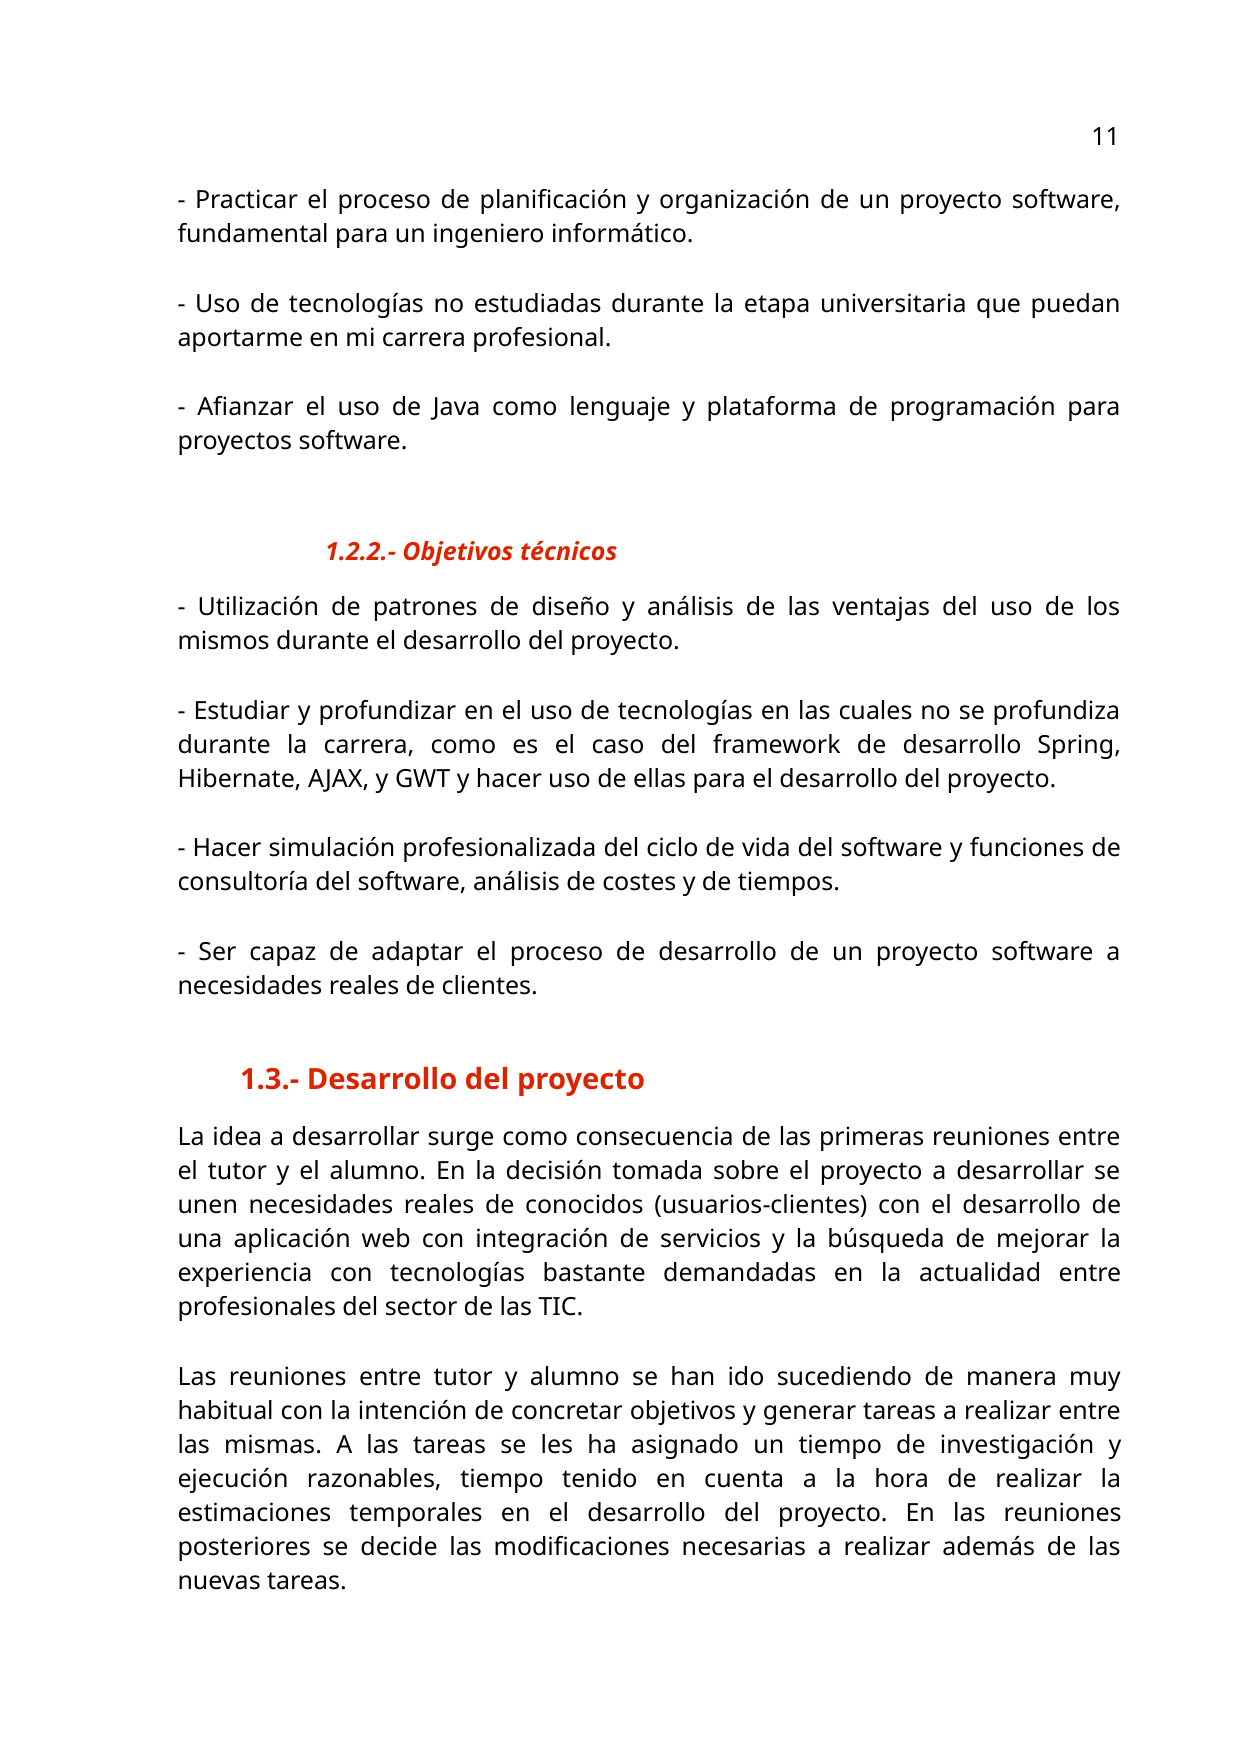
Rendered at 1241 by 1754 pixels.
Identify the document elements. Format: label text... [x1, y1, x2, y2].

text - Utilización de patrones de diseño y análisis de las ventajas del uso de los mismos durante el desarrollo del proyecto. [177, 589, 1122, 657]
subtitle 1.3.- Desarrollo del proyecto [195, 1058, 1122, 1098]
text Las reuniones entre tutor y alumno se han ido sucediendo de manera muy habitual con la intención de concretar objetivos y generar tareas a realizar entre las mismas. A las tareas se les ha asignado un tiempo de investigación y ejecución razonables, tiempo tenido en cuenta a la hora de realizar la estimaciones temporales en el desarrollo del proyecto. En las reuniones posteriores se decide las modificaciones necesarias a realizar además de las nuevas tareas. [177, 1358, 1122, 1597]
text La idea a desarrollar surge como consecuencia de las primeras reuniones entre el tutor y el alumno. En la decisión tomada sobre el proyecto a desarrollar se unen necesidades reales de conocidos (usuarios-clientes) con el desarrollo de una aplicación web con integración de servicios y la búsqueda de mejorar la experiencia con tecnologías bastante demandadas en la actualidad entre profesionales del sector de las TIC. [177, 1118, 1122, 1323]
text - Ser capaz de adaptar el proceso de desarrollo de un proyecto software a necesidades reales de clientes. [177, 933, 1122, 1002]
subtitle 1.2.2.- Objetivos técnicos [177, 534, 1122, 568]
text - Estudiar y profundizar en el uso de tecnologías en las cuales no se profundiza durante la carrera, como es el caso del framework de desarrollo Spring, Hibernate, AJAX, y GWT y hacer uso de ellas para el desarrollo del proyecto. [177, 692, 1122, 794]
text - Practicar el proceso de planificación y organización de un proyecto software, fundamental para un ingeniero informático. [177, 182, 1122, 250]
text - Afianzar el uso de Java como lenguaje y plataforma de programación para proyectos software. [177, 389, 1122, 457]
text - Uso de tecnologías no estudiadas durante la etapa universitaria que puedan aportarme en mi carrera profesional. [177, 285, 1122, 353]
text - Hacer simulación profesionalizada del ciclo de vida del software y funciones de consultoría del software, análisis de costes y de tiempos. [177, 830, 1122, 898]
